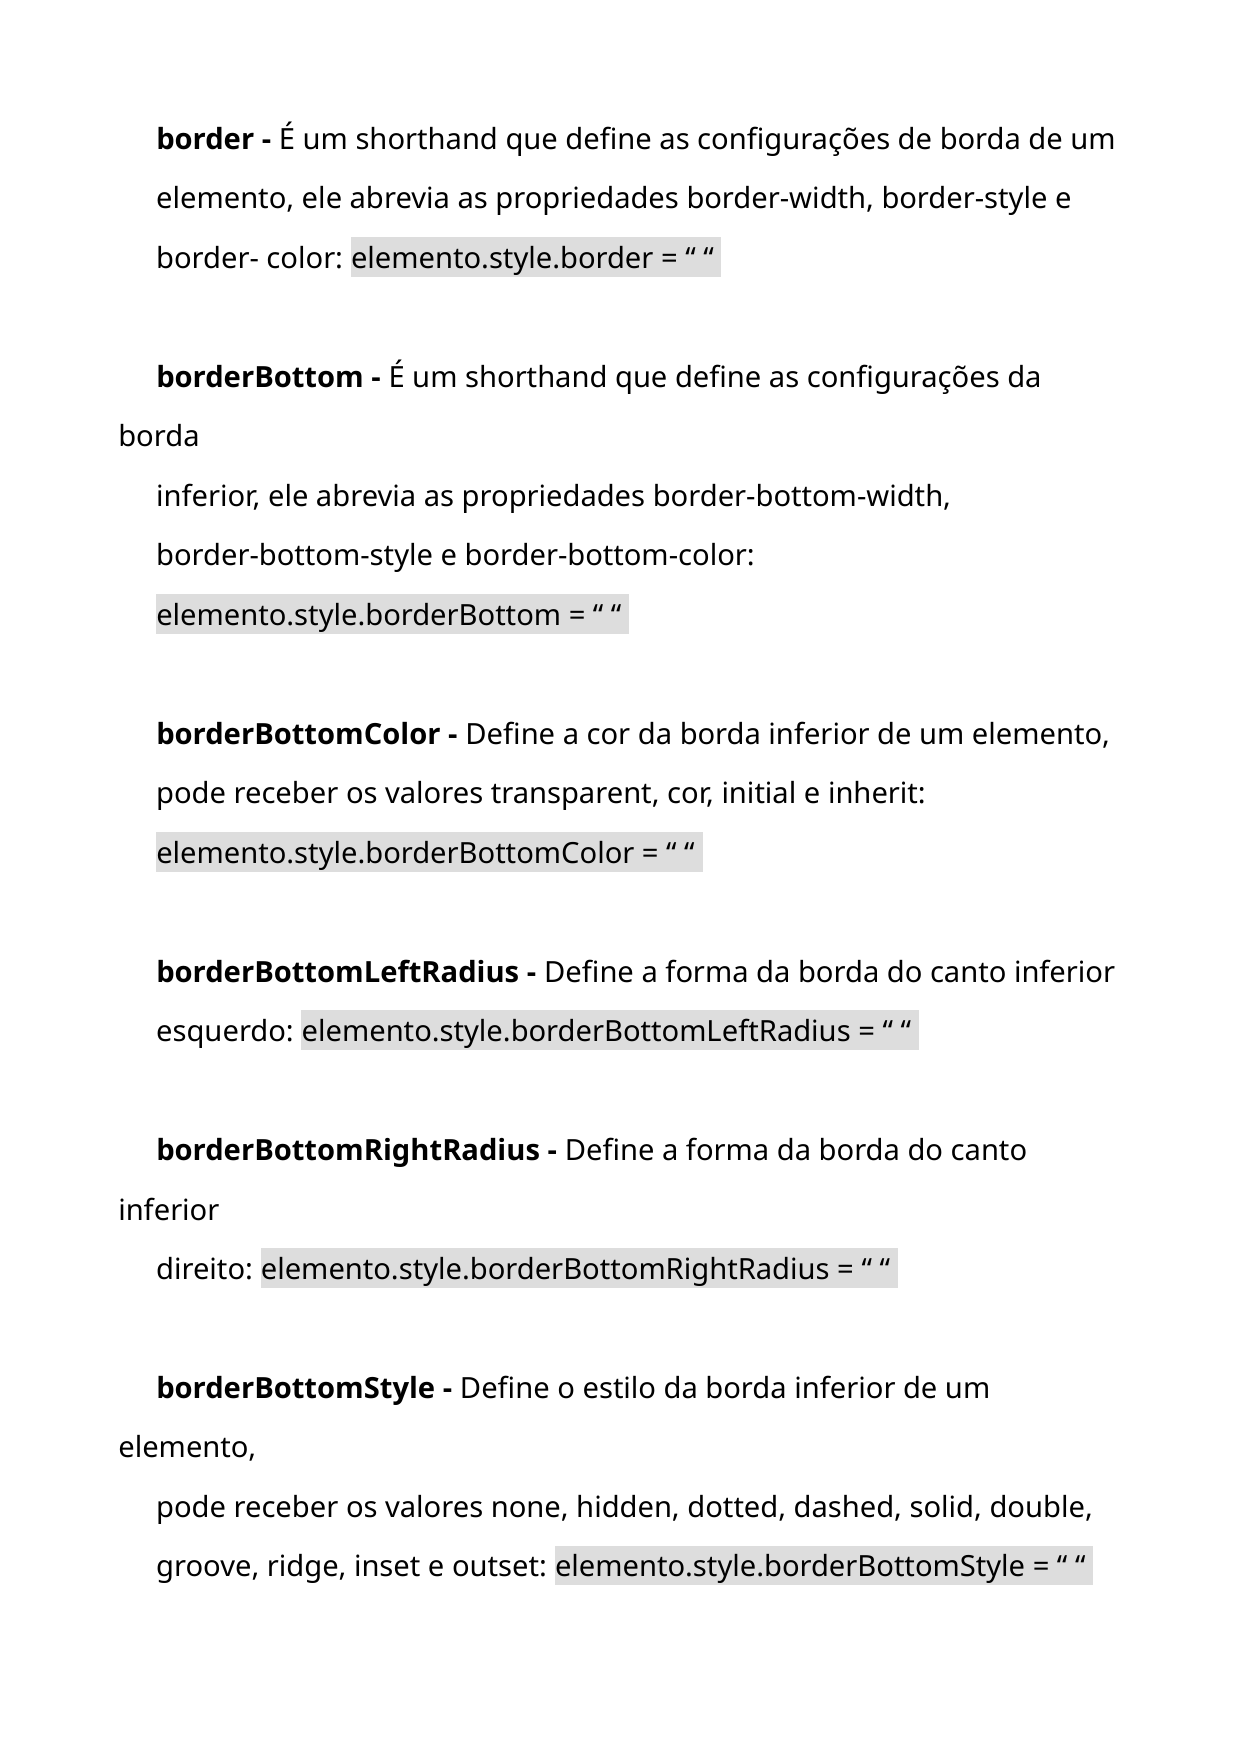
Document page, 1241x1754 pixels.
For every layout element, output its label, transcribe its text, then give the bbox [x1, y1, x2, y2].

text groove, ridge, inset e outset: elemento.style.borderBottomStyle = “ “ [118, 1546, 1122, 1585]
text pode receber os valores transparent, cor, initial e inherit: [118, 772, 1122, 812]
text pode receber os valores none, hidden, dotted, dashed, solid, double, [118, 1486, 1122, 1526]
text border- color: elemento.style.border = “ “ [118, 237, 1122, 277]
text esquerdo: elemento.style.borderBottomLeftRadius = “ “ [118, 1010, 1122, 1050]
text borderBottomColor - Define a cor da borda inferior de um elemento, [118, 713, 1122, 753]
text borderBottom - É um shorthand que define as configurações da borda [118, 356, 1122, 455]
text direito: elemento.style.borderBottomRightRadius = “ “ [118, 1248, 1122, 1288]
text inferior, ele abrevia as propriedades border-bottom-width, [118, 475, 1122, 515]
text borderBottomLeftRadius - Define a forma da borda do canto inferior [118, 951, 1122, 991]
text border-bottom-style e border-bottom-color: [118, 534, 1122, 574]
text elemento.style.borderBottom = “ “ [118, 594, 1122, 634]
text borderBottomStyle - Define o estilo da borda inferior de um elemento, [118, 1367, 1122, 1466]
text elemento.style.borderBottomColor = “ “ [118, 832, 1122, 872]
text border - É um shorthand que define as configurações de borda de um [118, 118, 1122, 158]
text borderBottomRightRadius - Define a forma da borda do canto inferior [118, 1129, 1122, 1228]
text elemento, ele abrevia as propriedades border-width, border-style e [118, 178, 1122, 217]
